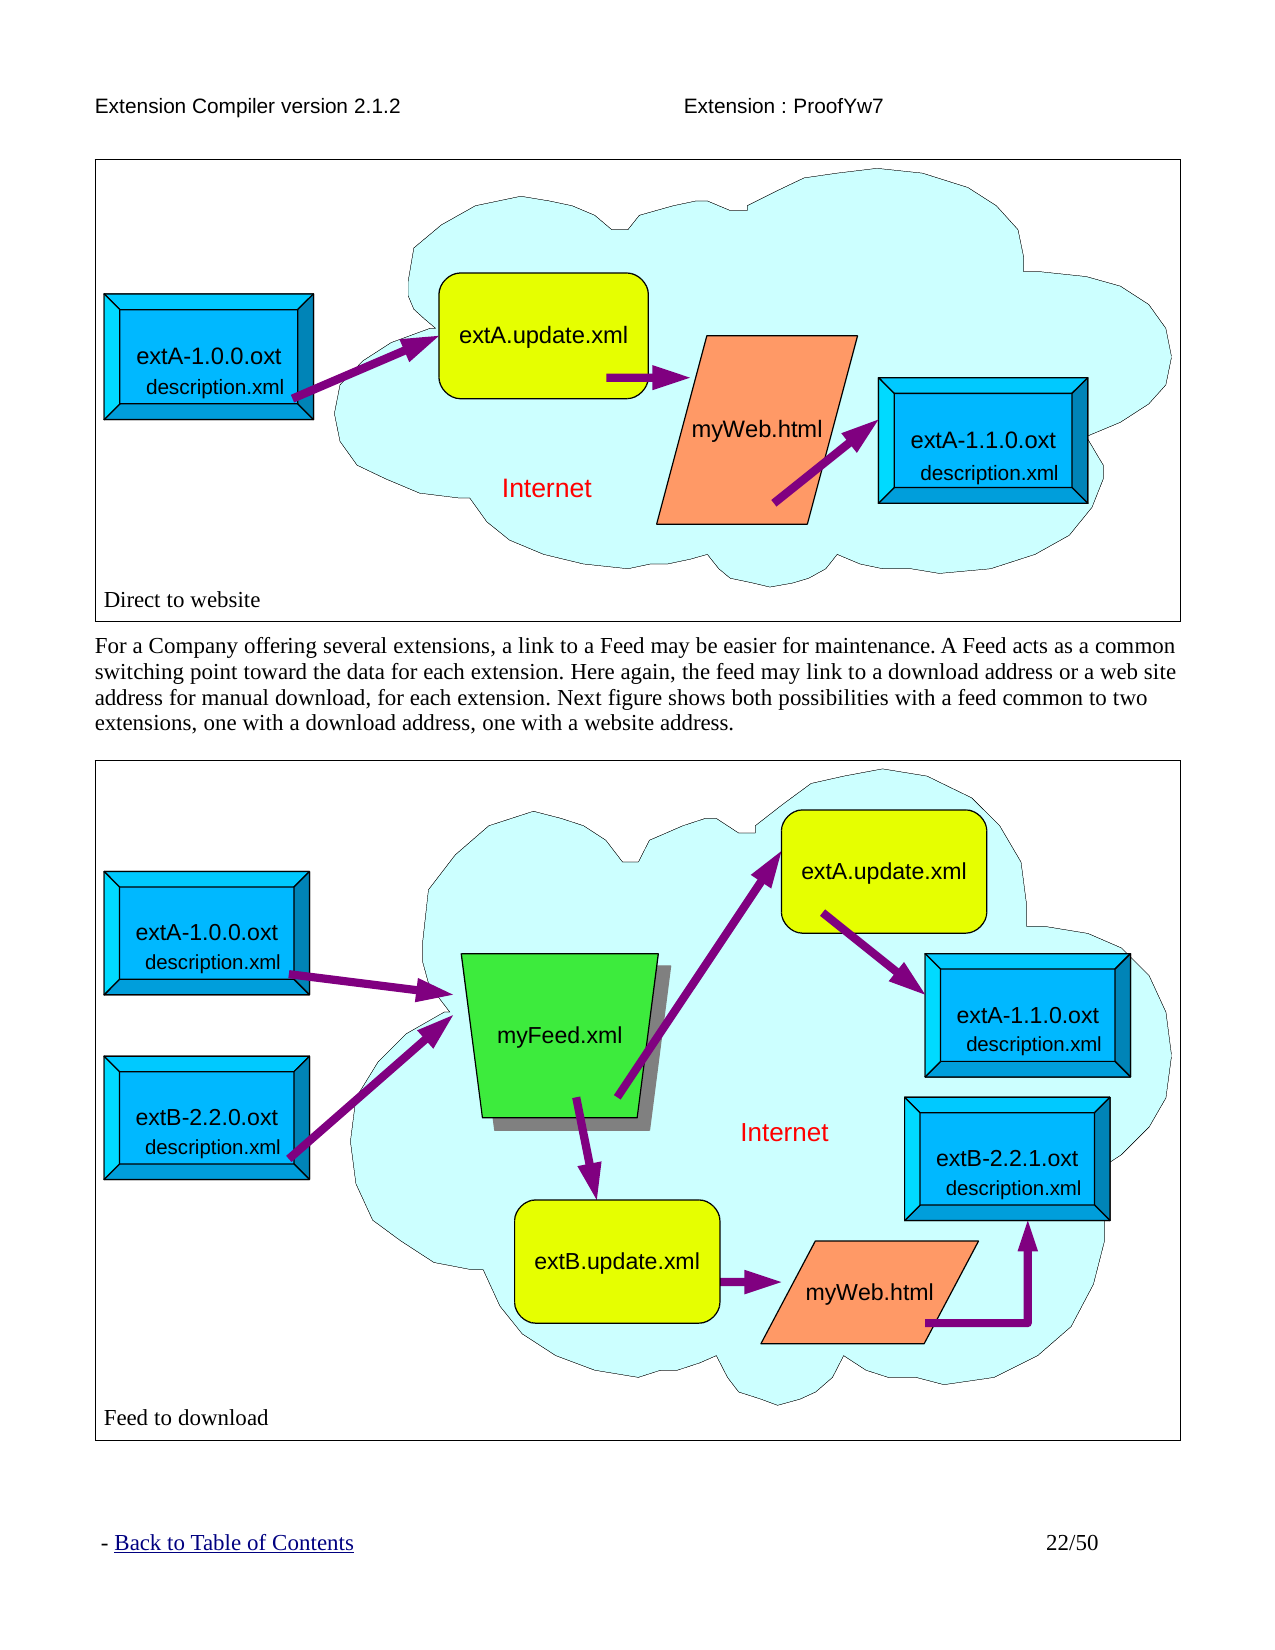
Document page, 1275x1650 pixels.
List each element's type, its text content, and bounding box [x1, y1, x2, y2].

text Feed to download [103, 1061, 1172, 1431]
text Feed to download [891, 769, 1172, 1050]
text Direct to website [103, 361, 1172, 613]
text Feed to download [103, 982, 448, 1133]
text [94, 147, 1181, 159]
text For a Company offering several extensions, a link to a Feed may be easier for maintenance. A Feed acts as a common switching point toward the data for each extension. Here again, the feed may link to a download address or a web site address for manual download, for each extension. Next figure shows both possibilities with a feed common to two extensions, one with a download address, one with a website address. [94, 160, 1181, 736]
text Feed to download [103, 769, 875, 985]
text Direct to website [103, 168, 870, 383]
text Direct to website [885, 168, 1172, 353]
